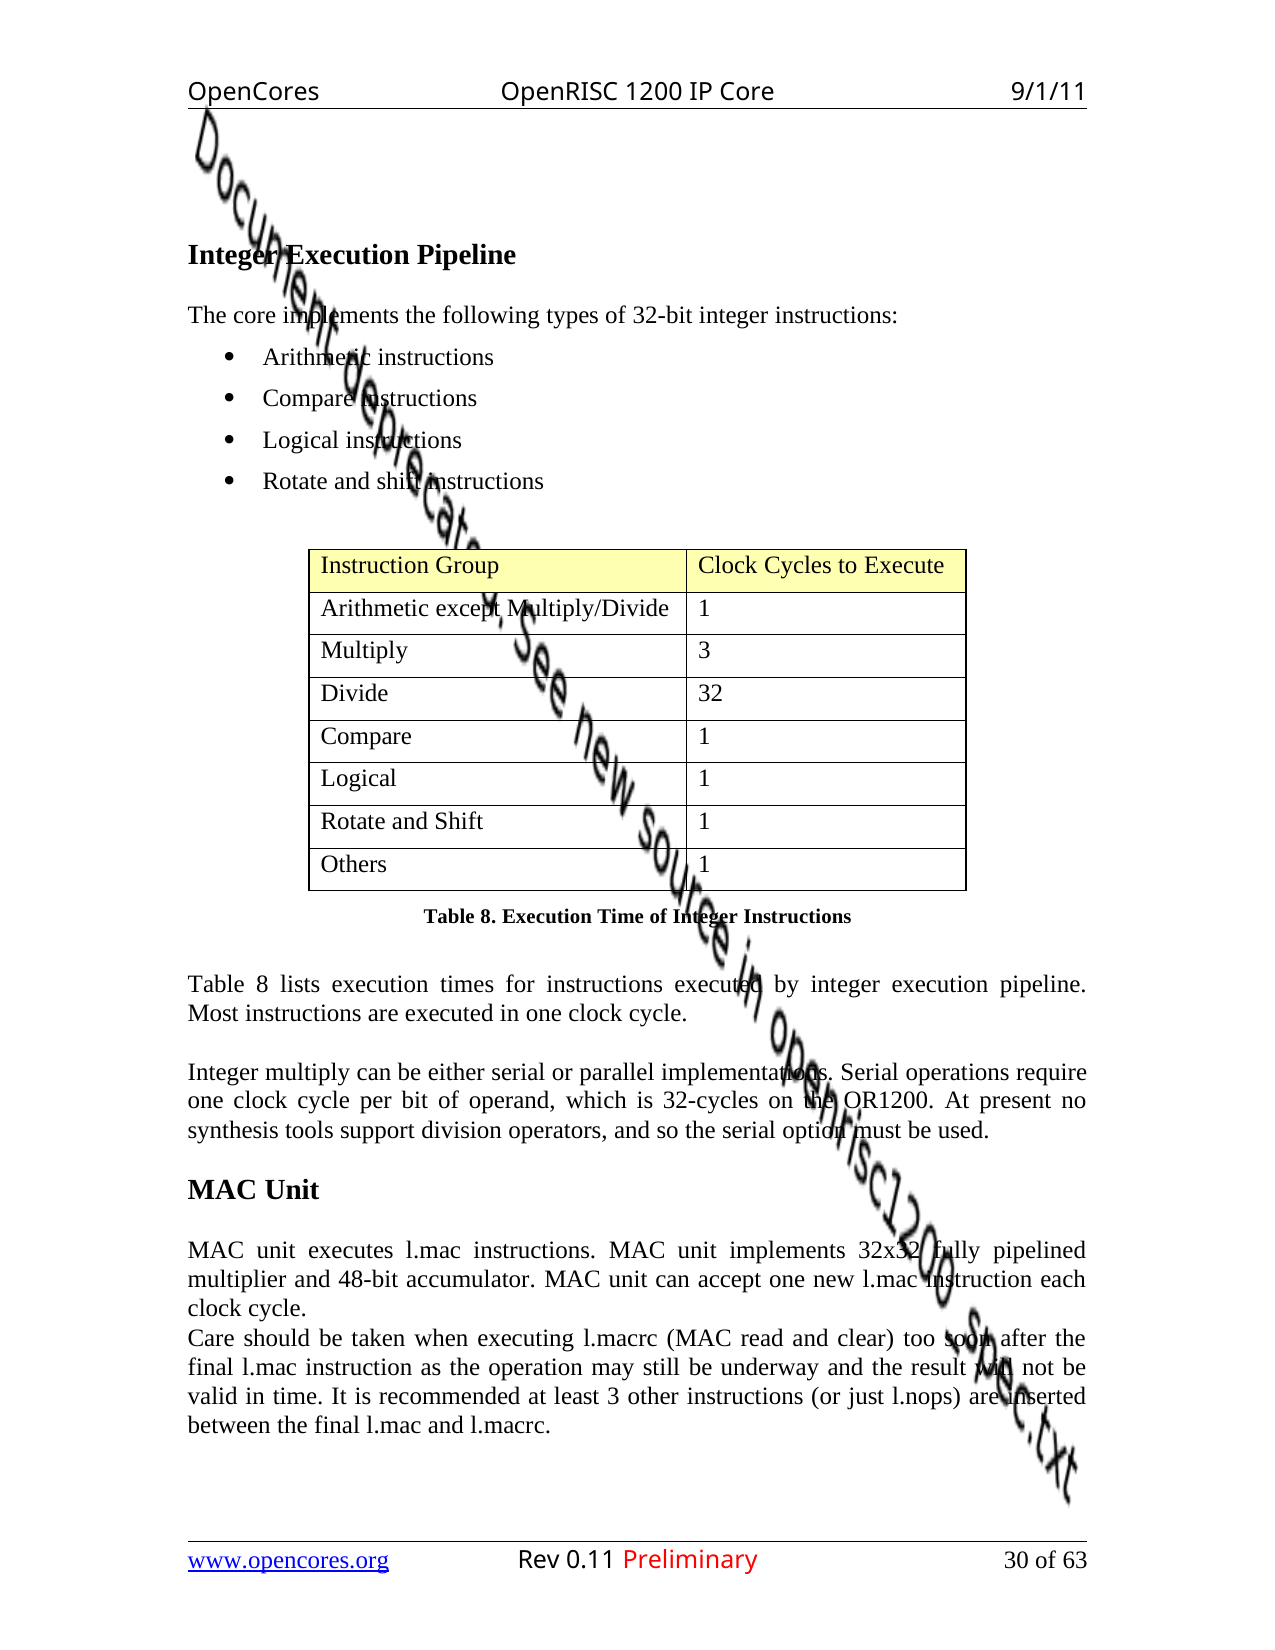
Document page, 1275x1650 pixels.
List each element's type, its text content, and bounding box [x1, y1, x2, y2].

picture [264, 1558, 269, 1567]
table_cell Divide [310, 678, 686, 719]
subtitle Integer Execution Pipeline [187, 237, 1087, 271]
table_cell 1 [687, 721, 965, 762]
table_cell 32 [687, 678, 965, 719]
list Logical instructions [225, 424, 1087, 453]
table_header Instruction Group [310, 550, 686, 592]
list Arithmetic instructions [225, 341, 1087, 370]
table_cell Rotate and Shift [310, 806, 686, 847]
text Care should be taken when executing l.macrc (MAC read and clear) too soon after the final l.mac instruction as the operation may still be underway and the result will not be valid in time. It is recommended at least 3 other instructions (or just l.nops) are inserted between the final l.mac and l.macrc. [187, 1322, 1087, 1439]
table_cell Others [310, 849, 686, 890]
table_header Clock Cycles to Execute [687, 550, 965, 592]
table_cell Compare [310, 721, 686, 762]
table_cell 3 [687, 635, 965, 677]
table_cell Arithmetic except Multiply/Divide [310, 593, 686, 634]
table_cell 1 [687, 593, 965, 634]
table_cell Multiply [310, 635, 686, 677]
text The core implements the following types of 32-bit integer instructions: [187, 300, 1087, 329]
table_cell Logical [310, 763, 686, 805]
text Table 8. Execution Time of Integer Instructions [187, 903, 1087, 928]
table_cell 1 [687, 806, 965, 847]
table_cell 1 [687, 763, 965, 805]
text Integer multiply can be either serial or parallel implementations. Serial operations require one clock cycle per bit of operand, which is 32-cycles on the OR1200. At present no synthesis tools support division operators, and so the serial option must be used. [187, 1056, 1087, 1143]
list Compare instructions [225, 383, 1087, 412]
subtitle MAC Unit [187, 1173, 1087, 1206]
list Rotate and shift instructions [225, 466, 1087, 495]
text Table 8 lists execution times for instructions executed by integer execution pipeline. Most instructions are executed in one clock cycle. [187, 969, 1087, 1027]
picture [187, 73, 1088, 1576]
table_cell 1 [687, 849, 965, 890]
text MAC unit executes l.mac instructions. MAC unit implements 32x32 fully pipelined multiplier and 48-bit accumulator. MAC unit can accept one new l.mac instruction each clock cycle. [187, 1235, 1087, 1322]
